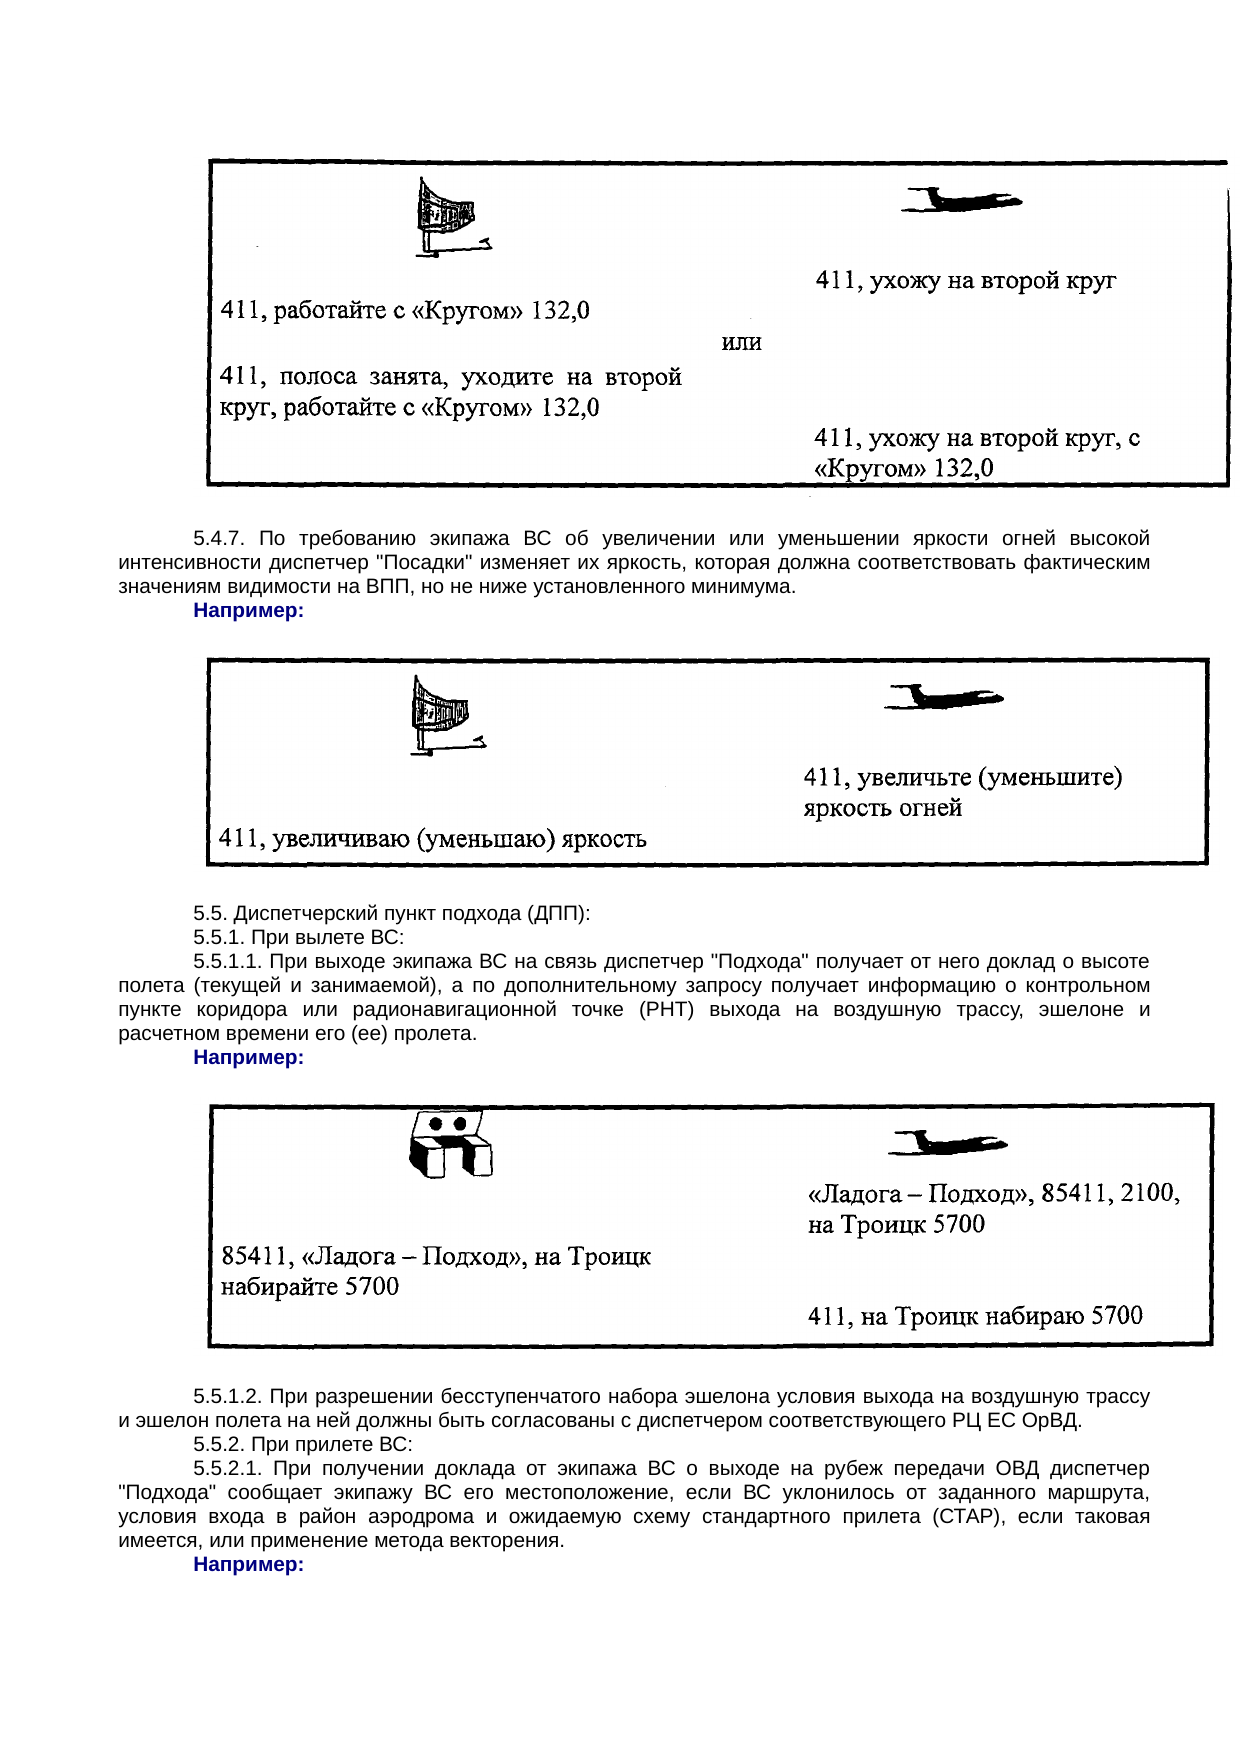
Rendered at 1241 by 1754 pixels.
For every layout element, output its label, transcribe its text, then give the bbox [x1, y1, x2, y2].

picture [193, 1097, 1223, 1356]
text 5.5.1. При вылете ВС: [118, 925, 1152, 949]
text 5.5.1.1. При выходе экипажа ВС на связь диспетчер "Подхода" получает от него доклад о высоте полета (текущей и занимаемой), а по дополнительному запросу получает информацию о контрольном пункте коридора или радионавигационной точке (РНТ) выхода на воздушную трассу, эшелоне и расчетном времени его (ее) пролета. [118, 949, 1152, 1044]
picture [193, 150, 1241, 497]
text Например: [118, 597, 1152, 621]
picture [193, 650, 1220, 872]
text 5.5.2. При прилете ВС: [118, 1432, 1152, 1456]
text 5.5.2.1. При получении доклада от экипажа ВС о выходе на рубеж передачи ОВД диспетчер "Подхода" сообщает экипажу ВС его местоположение, если ВС уклонилось от заданного маршрута, условия входа в район аэродрома и ожидаемую схему стандартного прилета (СТАР), если таковая имеется, или применение метода векторения. [118, 1456, 1152, 1552]
text 5.5.1.2. При разрешении бесступенчатого набора эшелона условия выхода на воздушную трассу и эшелон полета на ней должны быть согласованы с диспетчером соответствующего РЦ ЕС ОрВД. [118, 1384, 1152, 1432]
text Например: [118, 1552, 1152, 1576]
text 5.5. Диспетчерский пункт подхода (ДПП): [118, 901, 1152, 925]
text Например: [118, 1044, 1152, 1068]
text 5.4.7. По требованию экипажа ВС об увеличении или уменьшении яркости огней высокой интенсивности диспетчер "Посадки" изменяет их яркость, которая должна соответствовать фактическим значениям видимости на ВПП, но не ниже установленного минимума. [118, 526, 1152, 597]
